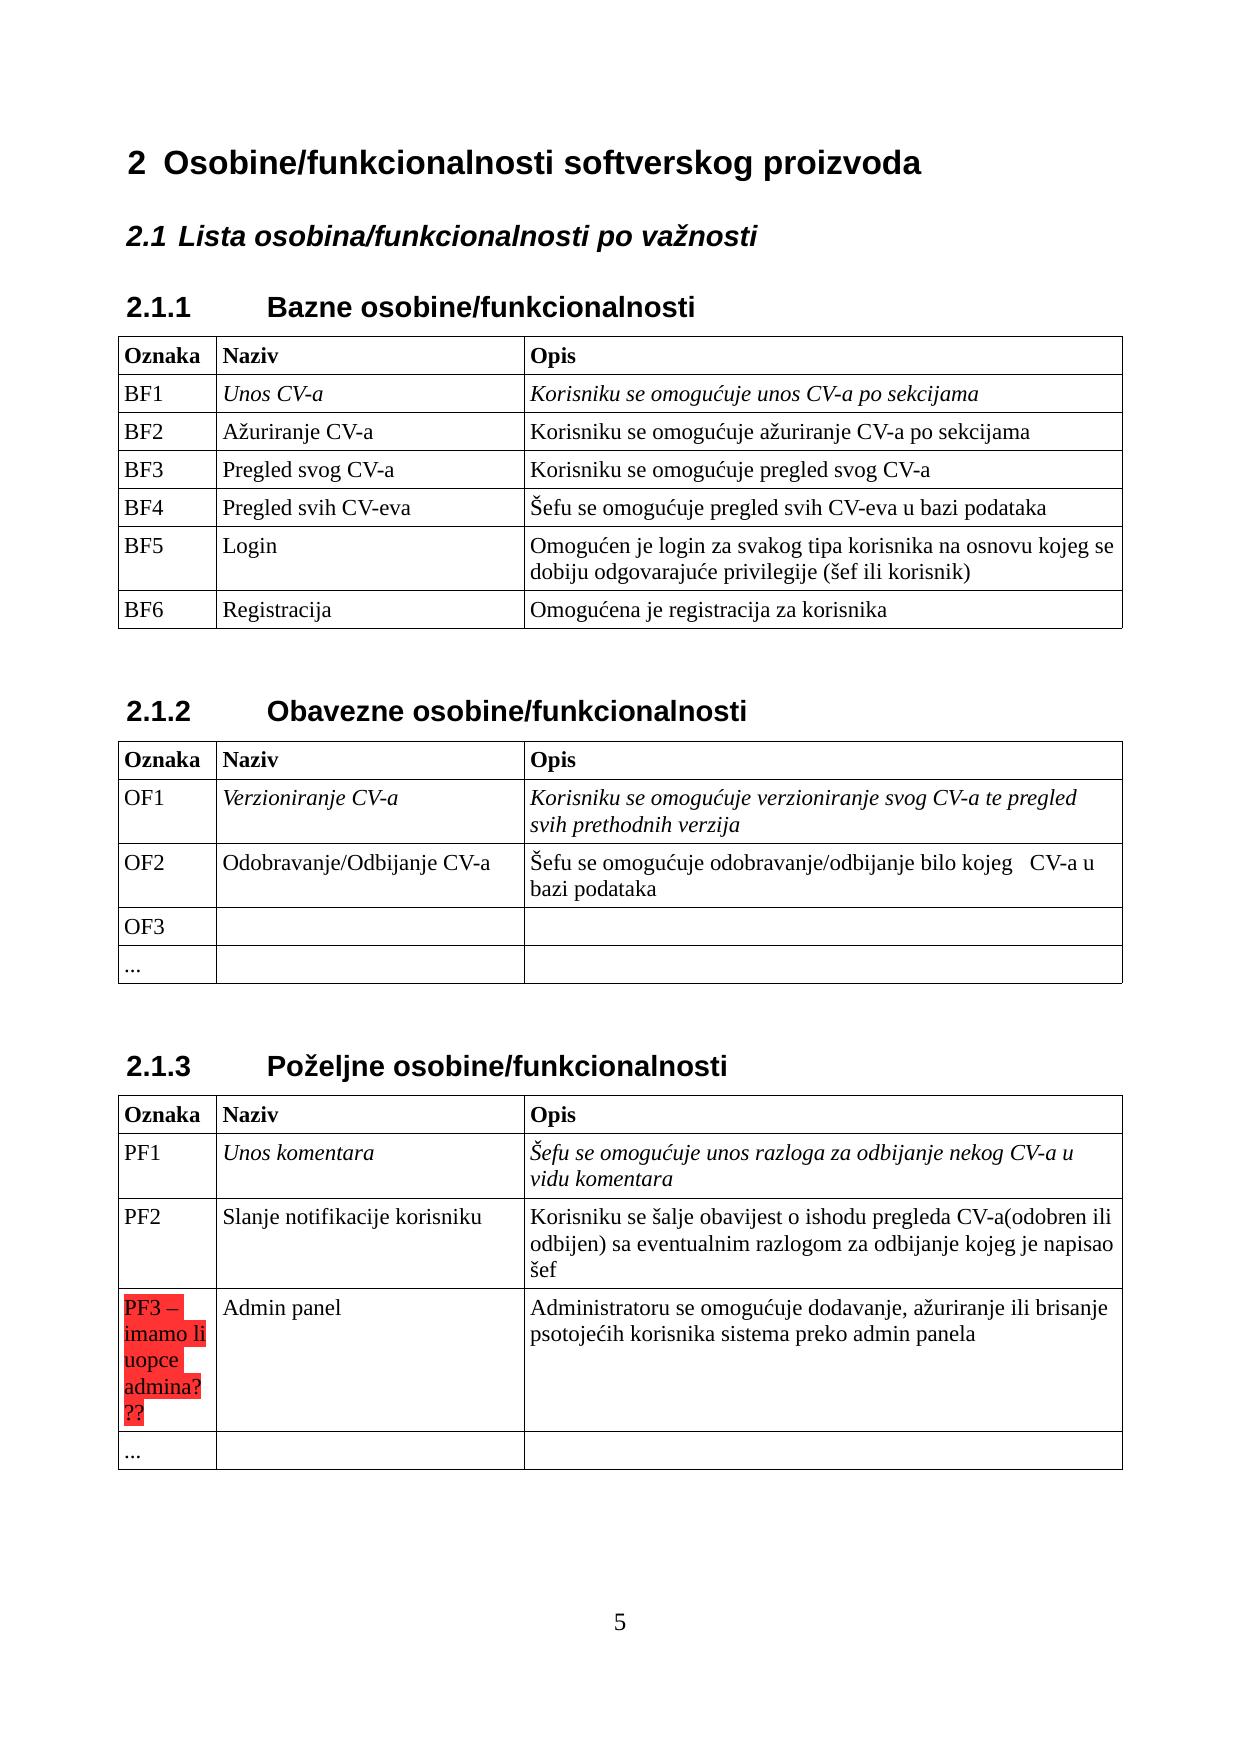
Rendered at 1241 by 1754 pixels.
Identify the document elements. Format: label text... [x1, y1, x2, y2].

table_cell PF1 [119, 1134, 216, 1197]
table_cell [525, 908, 1122, 945]
table_cell Korisniku se šalje obavijest o ishodu pregleda CV-a(odobren ili odbijen) sa eventualnim razlogom za odbijanje kojeg je napisao šef [525, 1199, 1122, 1288]
table_cell Verzioniranje CV-a [217, 780, 524, 843]
table_cell Korisniku se omogućuje verzioniranje svog CV-a te pregled svih prethodnih verzija [525, 780, 1122, 843]
table_cell Omogućen je login za svakog tipa korisnika na osnovu kojeg se dobiju odgovarajuće privilegije (šef ili korisnik) [525, 527, 1122, 590]
table_header Naziv [217, 742, 524, 778]
table_cell Šefu se omogućuje unos razloga za odbijanje nekog CV-a u vidu komentara [525, 1134, 1122, 1197]
table_cell BF3 [119, 451, 216, 488]
table_cell PF2 [119, 1199, 216, 1288]
table_cell [525, 1432, 1122, 1469]
table_cell Login [217, 527, 524, 590]
table_cell Slanje notifikacije korisniku [217, 1199, 524, 1288]
subtitle Poželjne osobine/funkcionalnosti [118, 1049, 1122, 1083]
table_cell Omogućena je registracija za korisnika [525, 591, 1122, 628]
subtitle Osobine/funkcionalnosti softverskog proizvoda [118, 143, 1122, 182]
table_cell Odobravanje/Odbijanje CV-a [217, 844, 524, 907]
table_cell [217, 908, 524, 945]
table_cell OF1 [119, 780, 216, 843]
table_header Oznaka [119, 742, 216, 778]
table_cell Unos CV-a [217, 375, 524, 412]
table_cell ... [119, 946, 216, 983]
table_header Opis [525, 742, 1122, 778]
table_cell Korisniku se omogućuje unos CV-a po sekcijama [525, 375, 1122, 412]
table_cell Šefu se omogućuje pregled svih CV-eva u bazi podataka [525, 489, 1122, 526]
table_cell Unos komentara [217, 1134, 524, 1197]
table_cell OF2 [119, 844, 216, 907]
table_cell BF1 [119, 375, 216, 412]
table_cell Pregled svog CV-a [217, 451, 524, 488]
table_header Naziv [217, 1096, 524, 1133]
table_cell ... [119, 1432, 216, 1469]
table_cell Korisniku se omogućuje pregled svog CV-a [525, 451, 1122, 488]
table_header Opis [525, 337, 1122, 374]
table_header Opis [525, 1096, 1122, 1133]
table_cell BF4 [119, 489, 216, 526]
table_cell [217, 1432, 524, 1469]
subtitle Lista osobina/funkcionalnosti po važnosti [118, 219, 1122, 253]
table_cell [525, 946, 1122, 983]
table_header Oznaka [119, 1096, 216, 1133]
table_cell Pregled svih CV-eva [217, 489, 524, 526]
table_cell [217, 946, 524, 983]
subtitle Bazne osobine/funkcionalnosti [118, 290, 1122, 324]
table_header Naziv [217, 337, 524, 374]
table_cell PF3 – imamo li uopce admina??? [119, 1289, 216, 1431]
subtitle Obavezne osobine/funkcionalnosti [118, 694, 1122, 728]
table_cell BF5 [119, 527, 216, 590]
table_cell Administratoru se omogućuje dodavanje, ažuriranje ili brisanje psotojećih korisnika sistema preko admin panela [525, 1289, 1122, 1431]
table_cell BF6 [119, 591, 216, 628]
table_cell Korisniku se omogućuje ažuriranje CV-a po sekcijama [525, 413, 1122, 450]
table_cell BF2 [119, 413, 216, 450]
table_cell Registracija [217, 591, 524, 628]
table_header Oznaka [119, 337, 216, 374]
table_cell Ažuriranje CV-a [217, 413, 524, 450]
table_cell Admin panel [217, 1289, 524, 1431]
table_cell Šefu se omogućuje odobravanje/odbijanje bilo kojeg CV-a u bazi podataka [525, 844, 1122, 907]
table_cell OF3 [119, 908, 216, 945]
